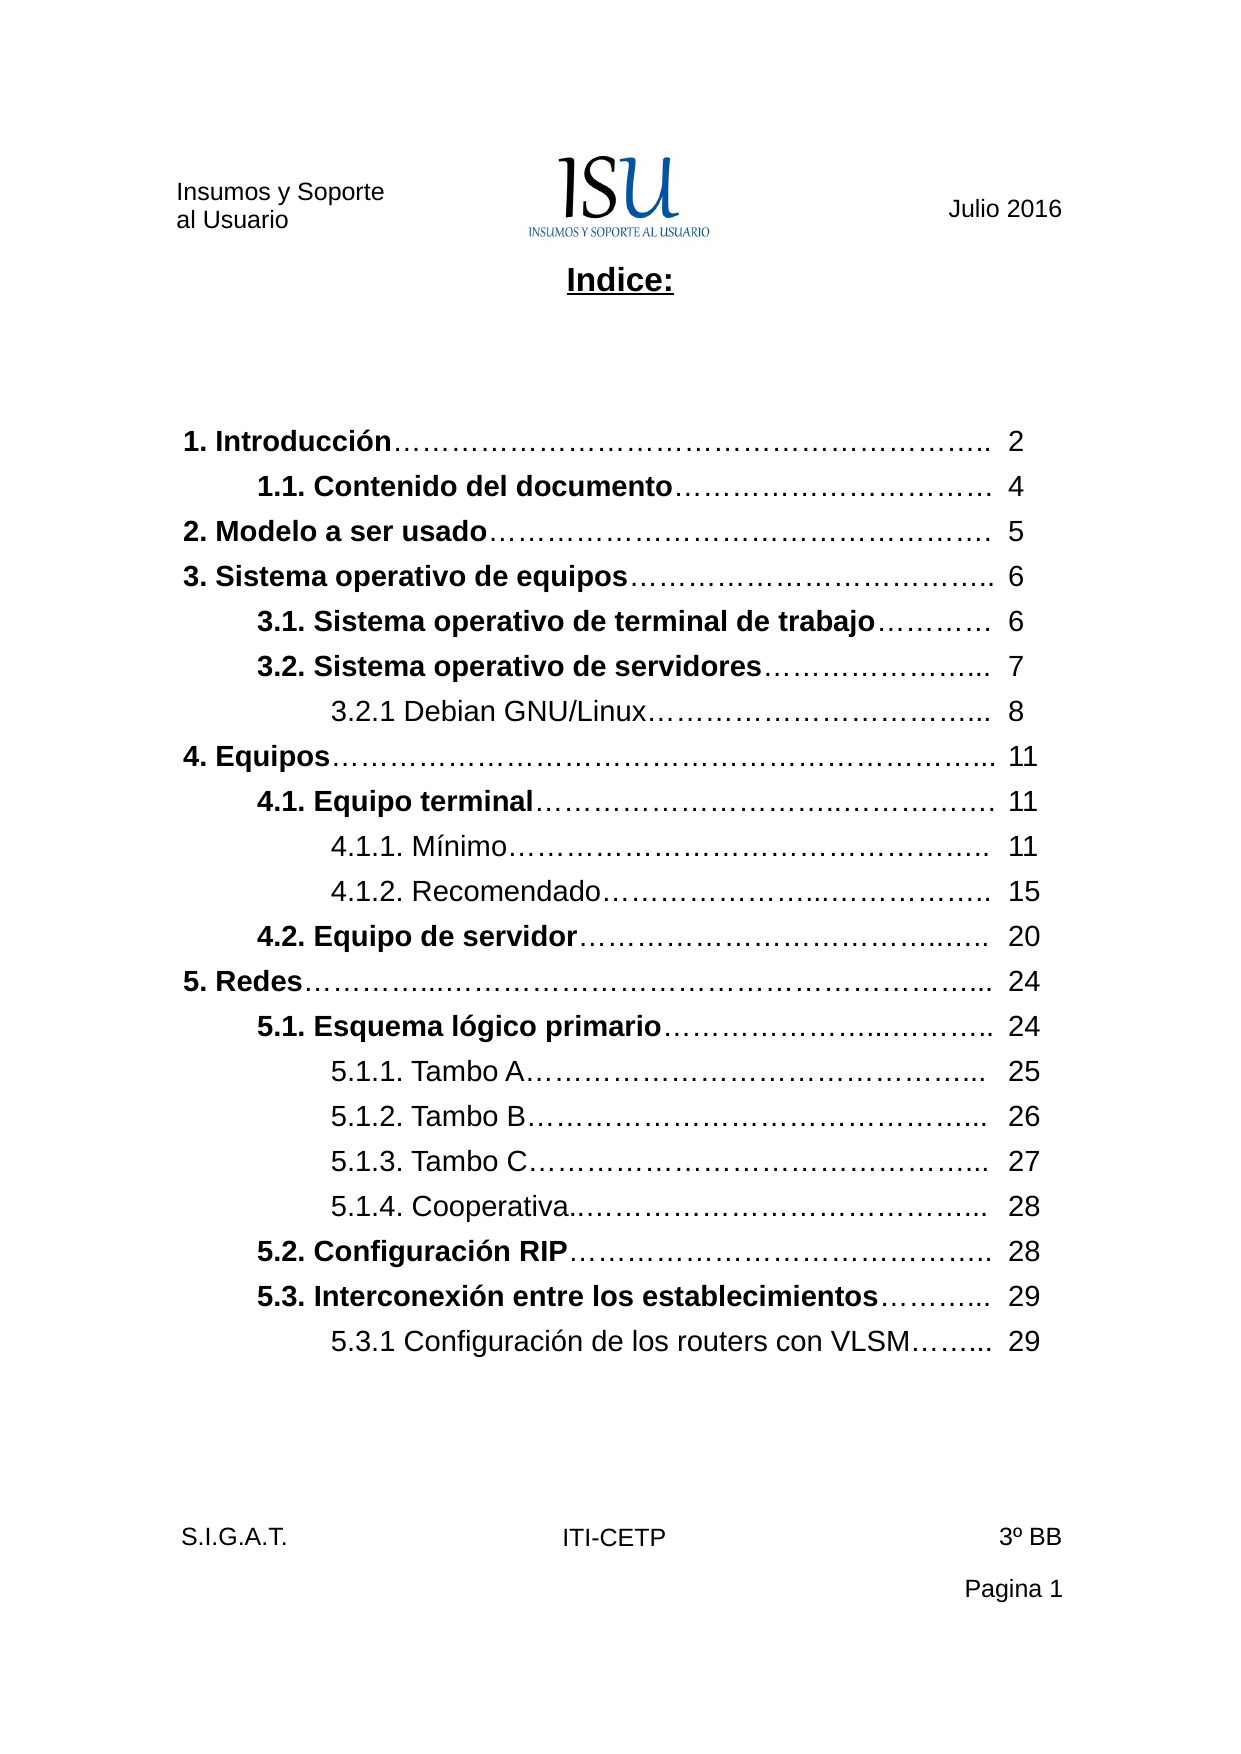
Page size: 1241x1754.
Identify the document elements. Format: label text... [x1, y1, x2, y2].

table_cell 24 [1002, 1003, 1068, 1048]
table_cell 15 [1002, 868, 1068, 913]
table_cell 24 [1002, 958, 1068, 1003]
table_cell 28 [1002, 1228, 1068, 1273]
table_cell 6 [1002, 553, 1068, 598]
table_cell 5.1.3. Tambo C………………………………………... [177, 1138, 1002, 1183]
table_cell 25 [1002, 1048, 1068, 1093]
table_cell 27 [1002, 1138, 1068, 1183]
table_cell 11 [1002, 778, 1068, 823]
table_cell 4.2. Equipo de servidor………………………………..….. [177, 913, 1002, 958]
table_cell 5. Redes…………...………………………………………………... [177, 958, 1002, 1003]
table_cell 1.1. Contenido del documento…………………………… [177, 463, 1002, 508]
table_cell 5 [1002, 508, 1068, 553]
table_cell 4.1.1. Mínimo………………………………………….. [177, 823, 1002, 868]
table_cell 7 [1002, 643, 1068, 688]
table_cell 5.3. Interconexión entre los establecimientos………... [177, 1273, 1002, 1318]
table_cell 6 [1002, 598, 1068, 643]
table_cell 29 [1002, 1273, 1068, 1318]
table_cell 4 [1002, 463, 1068, 508]
table_cell 3.1. Sistema operativo de terminal de trabajo………… [177, 598, 1002, 643]
table_cell 5.3.1 Configuración de los routers con VLSM……... [177, 1318, 1002, 1363]
table_cell 8 [1002, 688, 1068, 733]
table_cell 11 [1002, 733, 1068, 778]
table_cell 26 [1002, 1093, 1068, 1138]
table_cell 20 [1002, 913, 1068, 958]
table_cell 5.1.1. Tambo A………………………………………... [177, 1048, 1002, 1093]
picture [517, 138, 723, 252]
table_header 2 [1002, 418, 1068, 463]
table_cell 4.1. Equipo terminal…………………………..……………. [177, 778, 1002, 823]
table_cell [177, 1363, 1002, 1408]
table_cell 5.1.2. Tambo B………………………………………... [177, 1093, 1002, 1138]
table_cell 5.1.4. Cooperativa..…………………………………... [177, 1183, 1002, 1228]
table_cell 4.1.2. Recomendado…………………...…………….. [177, 868, 1002, 913]
table_cell 28 [1002, 1183, 1068, 1228]
table_cell 29 [1002, 1318, 1068, 1363]
table_cell 3.2. Sistema operativo de servidores…………………... [177, 643, 1002, 688]
table_cell [1002, 1363, 1068, 1408]
table_cell 4. Equipos…………………………………………………………... [177, 733, 1002, 778]
table_header 1. Introducción…………………………………………………….. [177, 418, 1002, 463]
table_cell 5.1. Esquema lógico primario…………………...……….. [177, 1003, 1002, 1048]
table_cell 3.2.1 Debian GNU/Linux……………………………... [177, 688, 1002, 733]
text Indice: [177, 260, 1063, 298]
table_cell 5.2. Configuración RIP…………………………………….. [177, 1228, 1002, 1273]
table_cell 2. Modelo a ser usado……………………………………………. [177, 508, 1002, 553]
table_cell 11 [1002, 823, 1068, 868]
table_cell 3. Sistema operativo de equipos……………………………….. [177, 553, 1002, 598]
